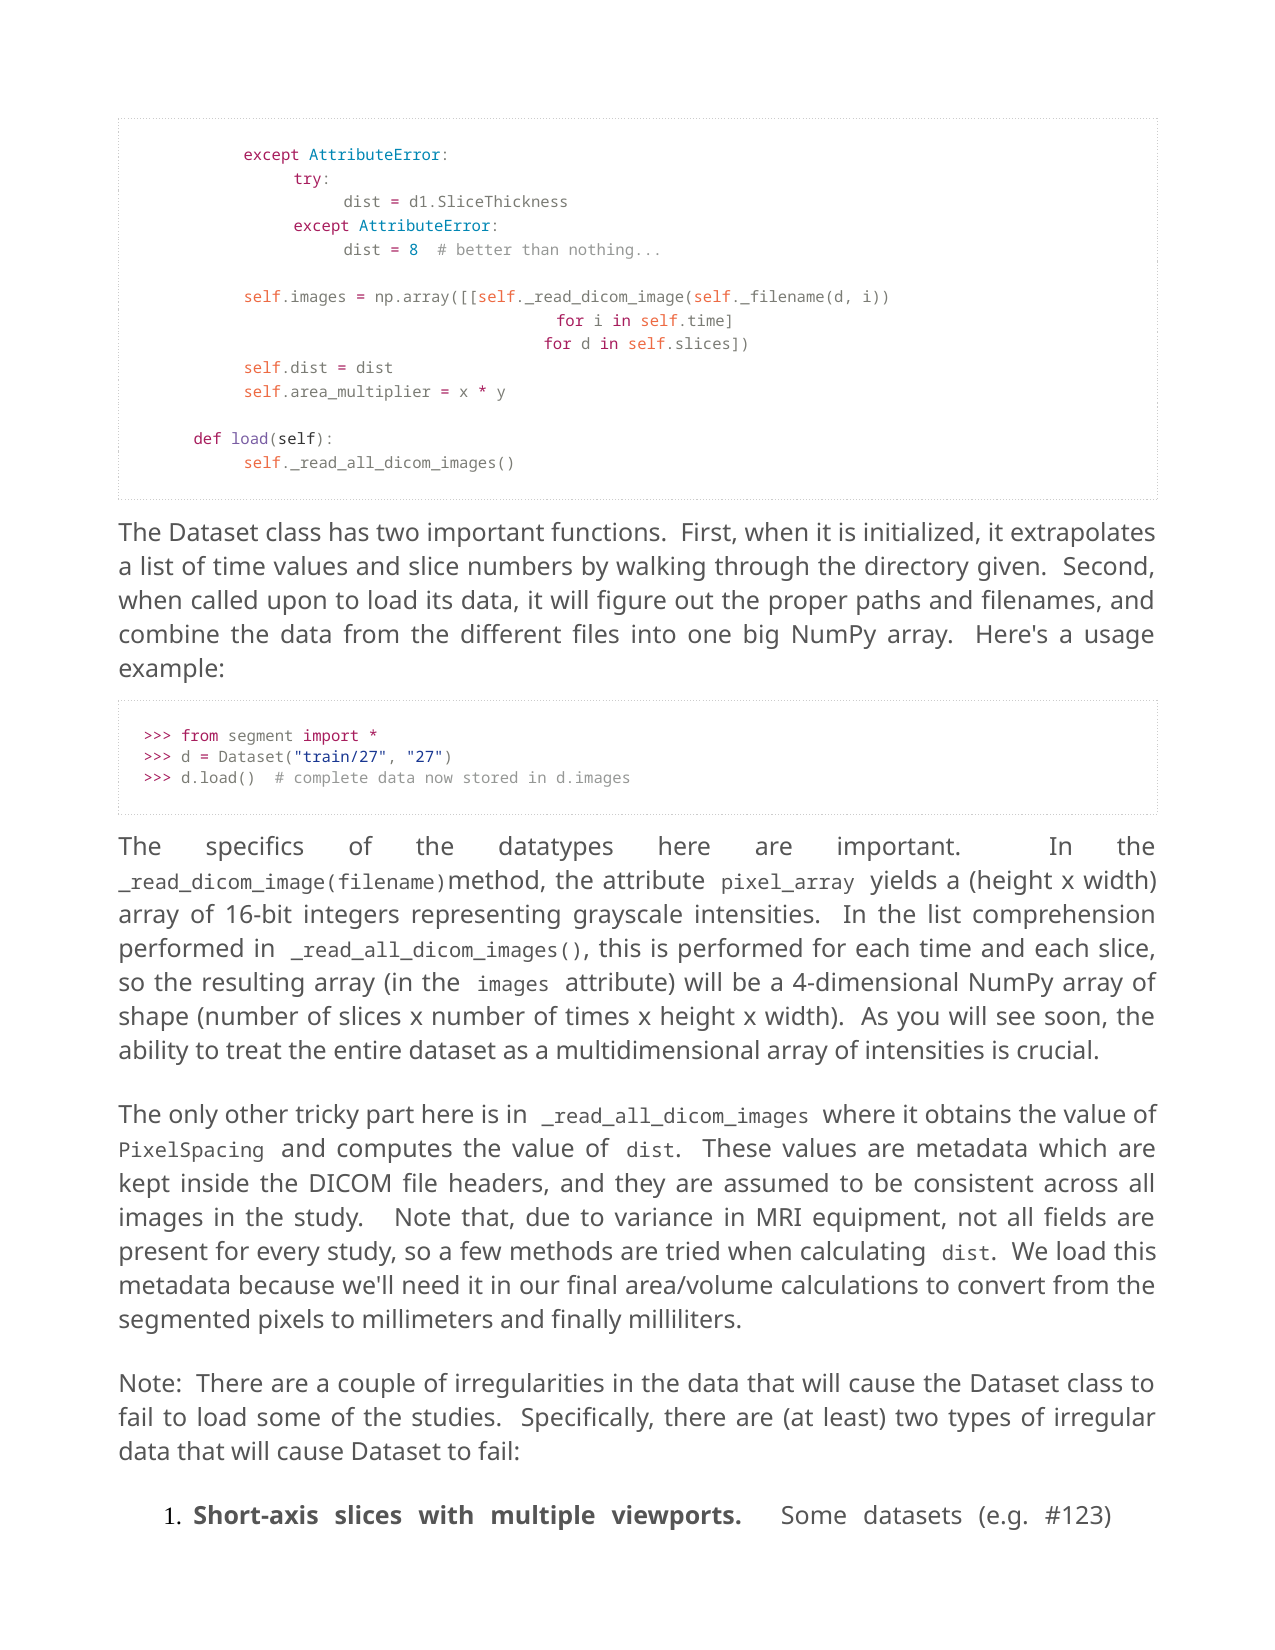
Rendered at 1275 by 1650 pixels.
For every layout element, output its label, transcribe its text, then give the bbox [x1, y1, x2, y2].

text except AttributeError: [118, 189, 1157, 213]
text try: [118, 142, 1157, 165]
text def load(self): [118, 402, 1157, 426]
text >>> d.load() # complete data now stored in d.images [118, 742, 1157, 814]
text self.images = np.array([[self._read_dicom_image(self._filename(d, i)) [118, 260, 1157, 284]
text >>> d = Dataset("train/27", "27") [118, 721, 1157, 742]
text self._read_all_dicom_images() [118, 426, 1157, 499]
text self.area_multiplier = x * y [118, 354, 1157, 402]
text The specifics of the datatypes here are important. In the _read_dicom_image(filename)method, the attribute pixel_array yields a (height x width) array of 16-bit integers representing grayscale intensities. In the list comprehension performed in _read_all_dicom_images(), this is performed for each time and each slice, so the resulting array (in the images attribute) will be a 4-dimensional NumPy array of shape (number of slices x number of times x height x width). As you will see soon, the ability to treat the entire dataset as a multidimensional array of intensities is crucial. [118, 829, 1157, 1067]
text dist = d1.SliceThickness [118, 165, 1157, 189]
list Short-axis slices with multiple viewports. Some datasets (e.g. #123) [163, 1498, 1112, 1532]
text for d in self.slices]) [118, 307, 1157, 331]
text for i in self.time] [118, 284, 1157, 307]
text The Dataset class has two important functions. First, when it is initialized, it extrapolates a list of time values and slice numbers by walking through the directory given. Second, when called upon to load its data, it will figure out the proper paths and filenames, and combine the data from the different files into one big NumPy array. Here's a usage example: [118, 514, 1157, 685]
text Note: There are a couple of irregularities in the data that will cause the Dataset class to fail to load some of the studies. Specifically, there are (at least) two types of irregular data that will cause Dataset to fail: [118, 1366, 1157, 1468]
text >>> from segment import * [118, 700, 1157, 721]
text except AttributeError: [118, 118, 1157, 142]
text The only other tricky part here is in _read_all_dicom_images where it obtains the value of PixelSpacing and computes the value of dist. These values are metadata which are kept inside the DICOM file headers, and they are assumed to be consistent across all images in the study. Note that, due to variance in MRI equipment, not all fields are present for every study, so a few methods are tried when calculating dist. We load this metadata because we'll need it in our final area/volume calculations to convert from the segmented pixels to millimeters and finally milliliters. [118, 1097, 1157, 1336]
text self.dist = dist [118, 331, 1157, 354]
text dist = 8 # better than nothing... [118, 213, 1157, 260]
